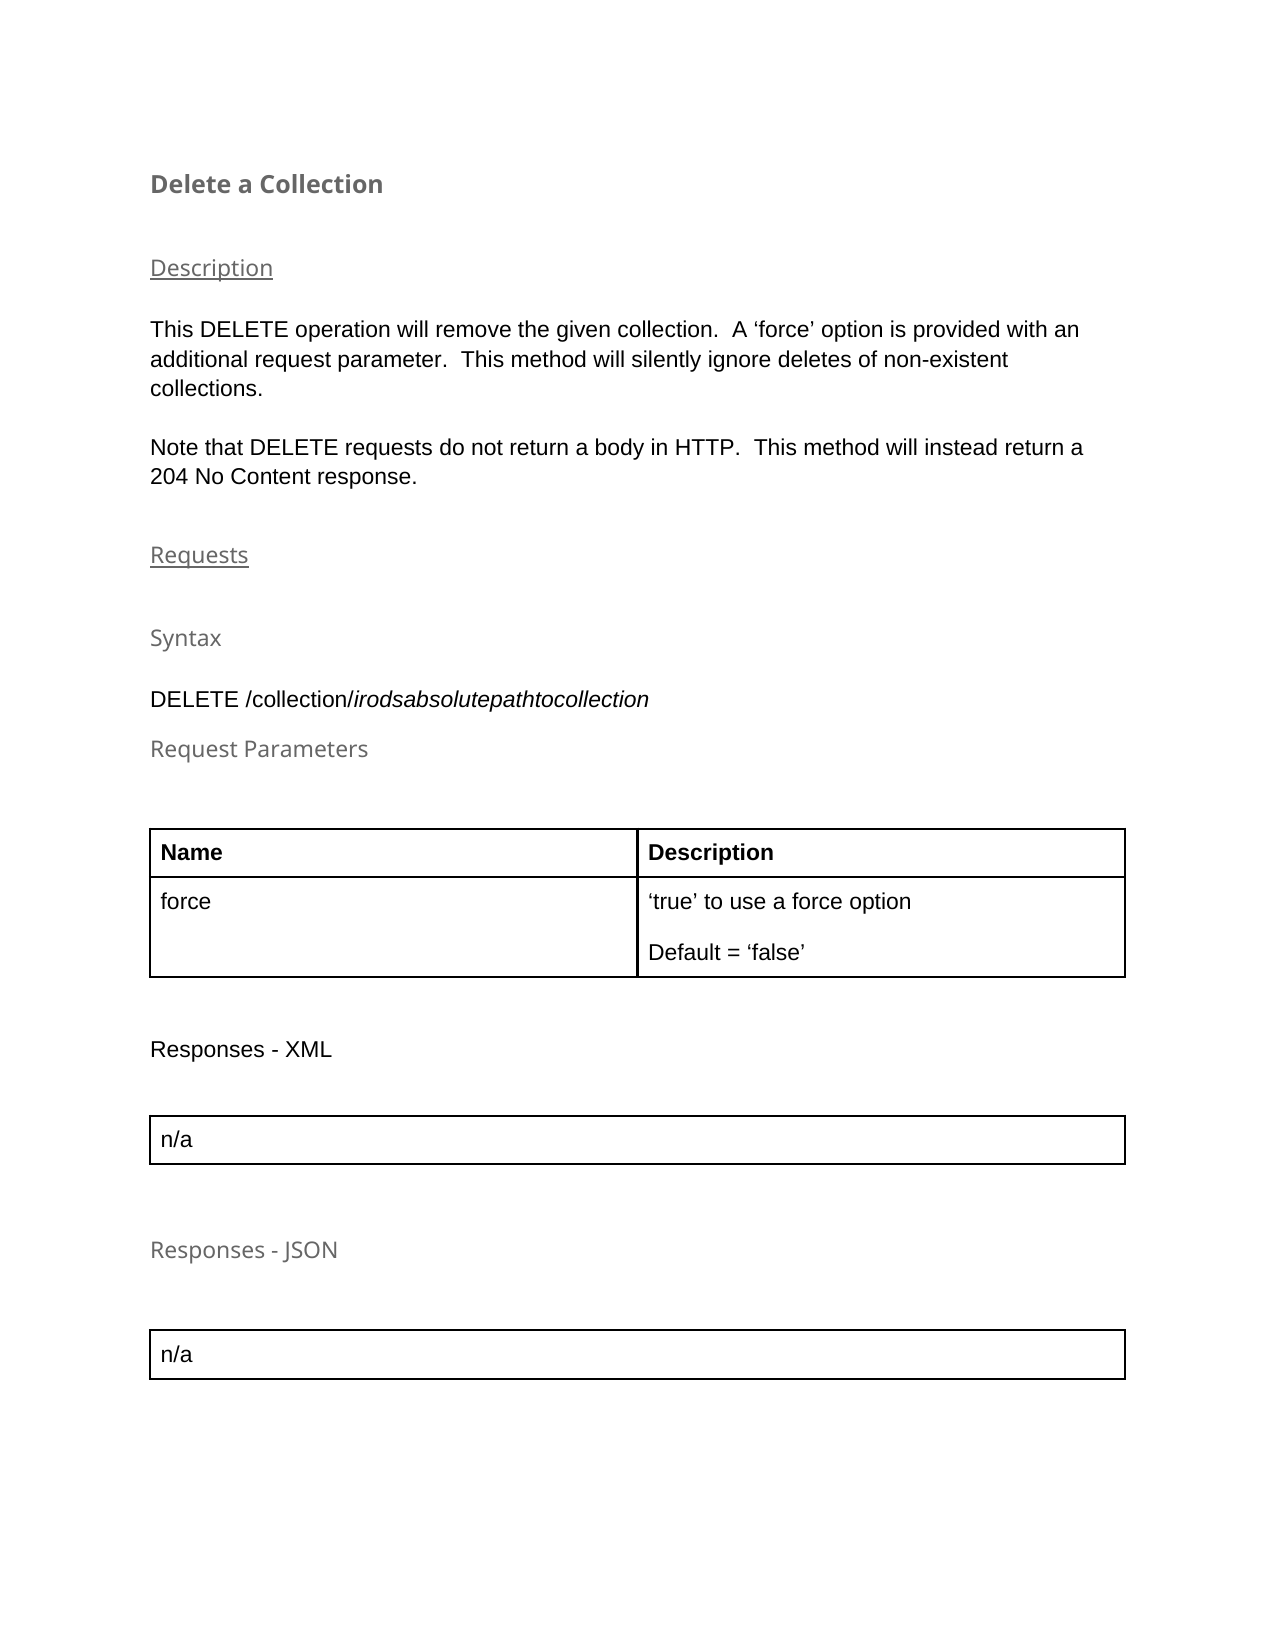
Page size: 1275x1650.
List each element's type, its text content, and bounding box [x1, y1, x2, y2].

subtitle Description [150, 252, 1125, 283]
subtitle Syntax [150, 621, 1125, 653]
table_cell ‘true’ to use a force option Default = ‘false’ [639, 878, 1124, 976]
table_header Description [639, 830, 1124, 876]
text Responses - XML [150, 1037, 1125, 1062]
text This DELETE operation will remove the given collection. A ‘force’ option is provided with an additional request parameter. This method will silently ignore deletes of non-existent collections. [150, 317, 1125, 402]
text DELETE /collection/irodsabsolutepathtocollection [150, 687, 1125, 712]
subtitle Request Parameters [150, 733, 1125, 764]
subtitle Responses - JSON [150, 1234, 1125, 1266]
subtitle Delete a Collection [150, 167, 1125, 201]
table_header n/a [151, 1117, 1124, 1163]
text Note that DELETE requests do not return a body in HTTP. This method will instead return a 204 No Content response. [150, 435, 1125, 490]
table_header Name [151, 830, 636, 876]
table_cell force [151, 878, 636, 976]
subtitle Requests [150, 539, 1125, 571]
table_header n/a [151, 1331, 1124, 1378]
